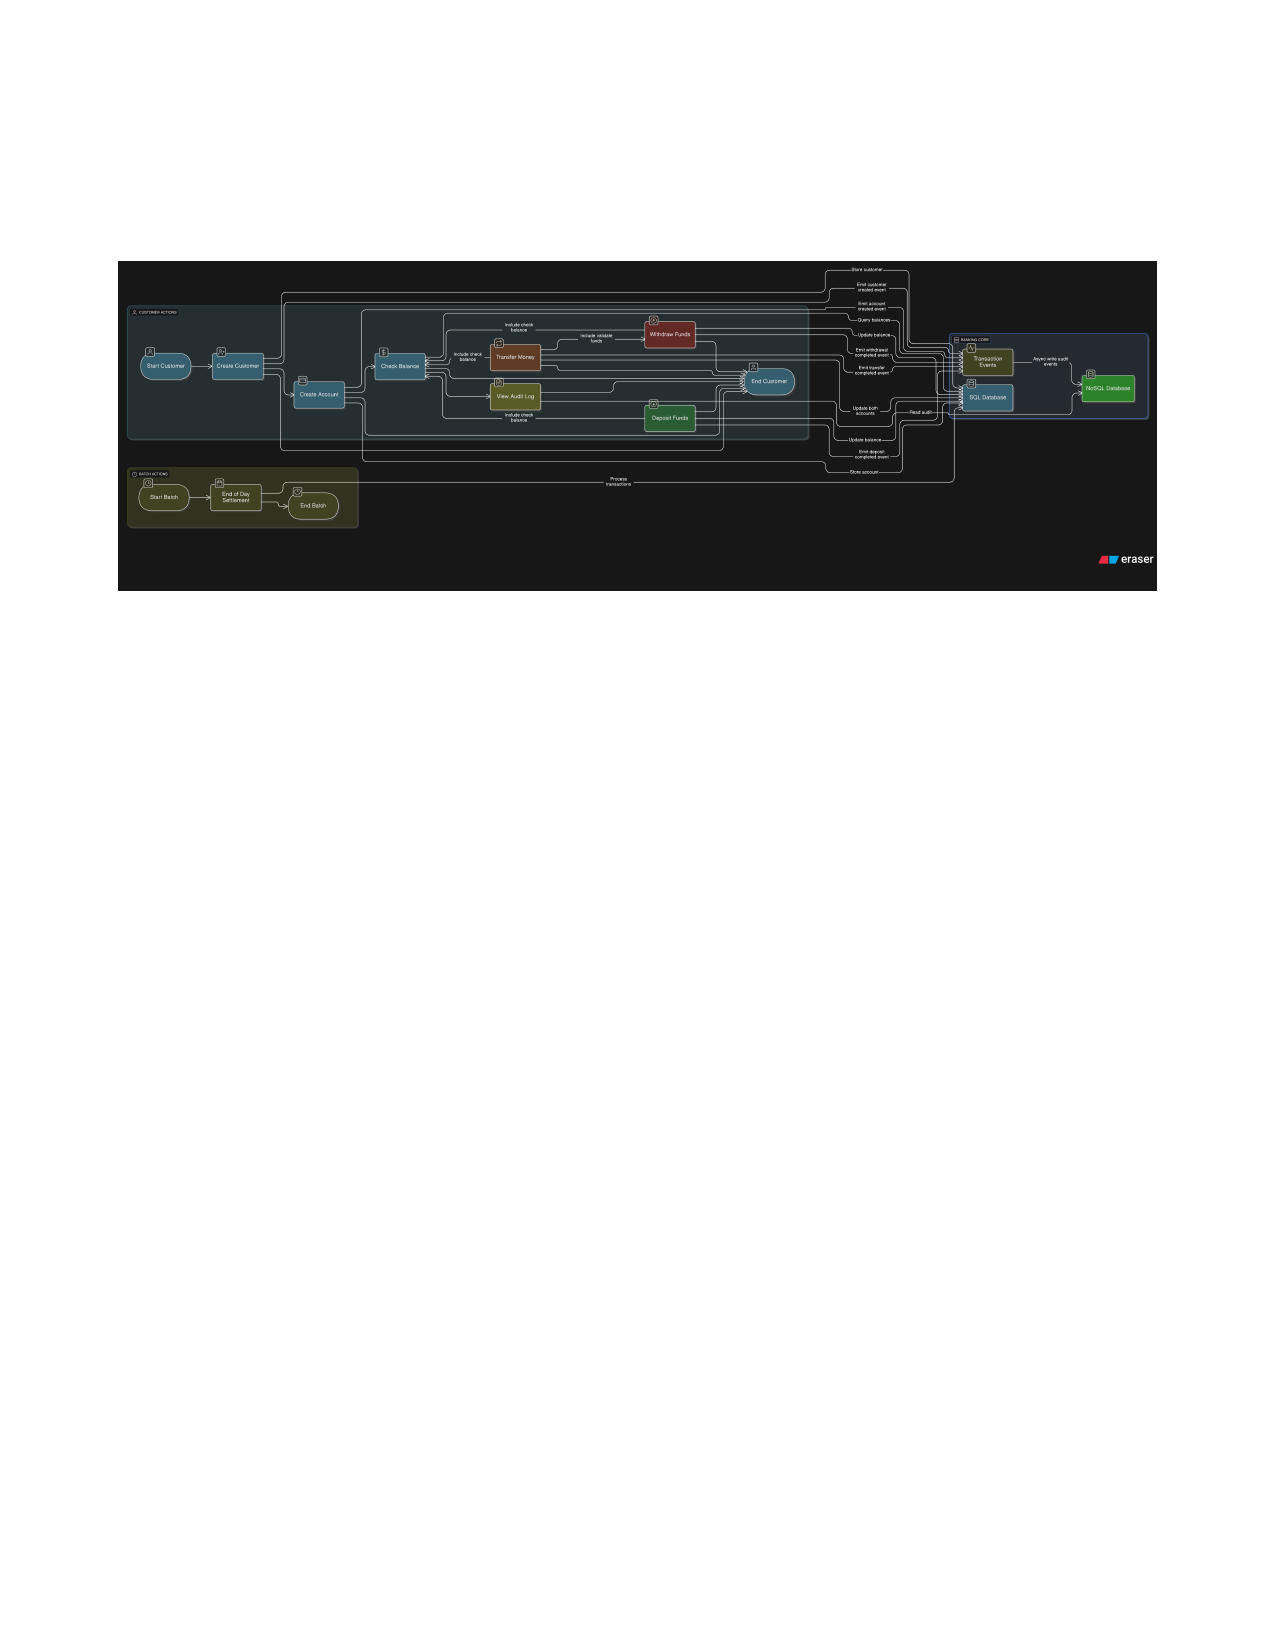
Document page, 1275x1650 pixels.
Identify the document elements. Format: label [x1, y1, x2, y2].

picture [118, 261, 1157, 591]
